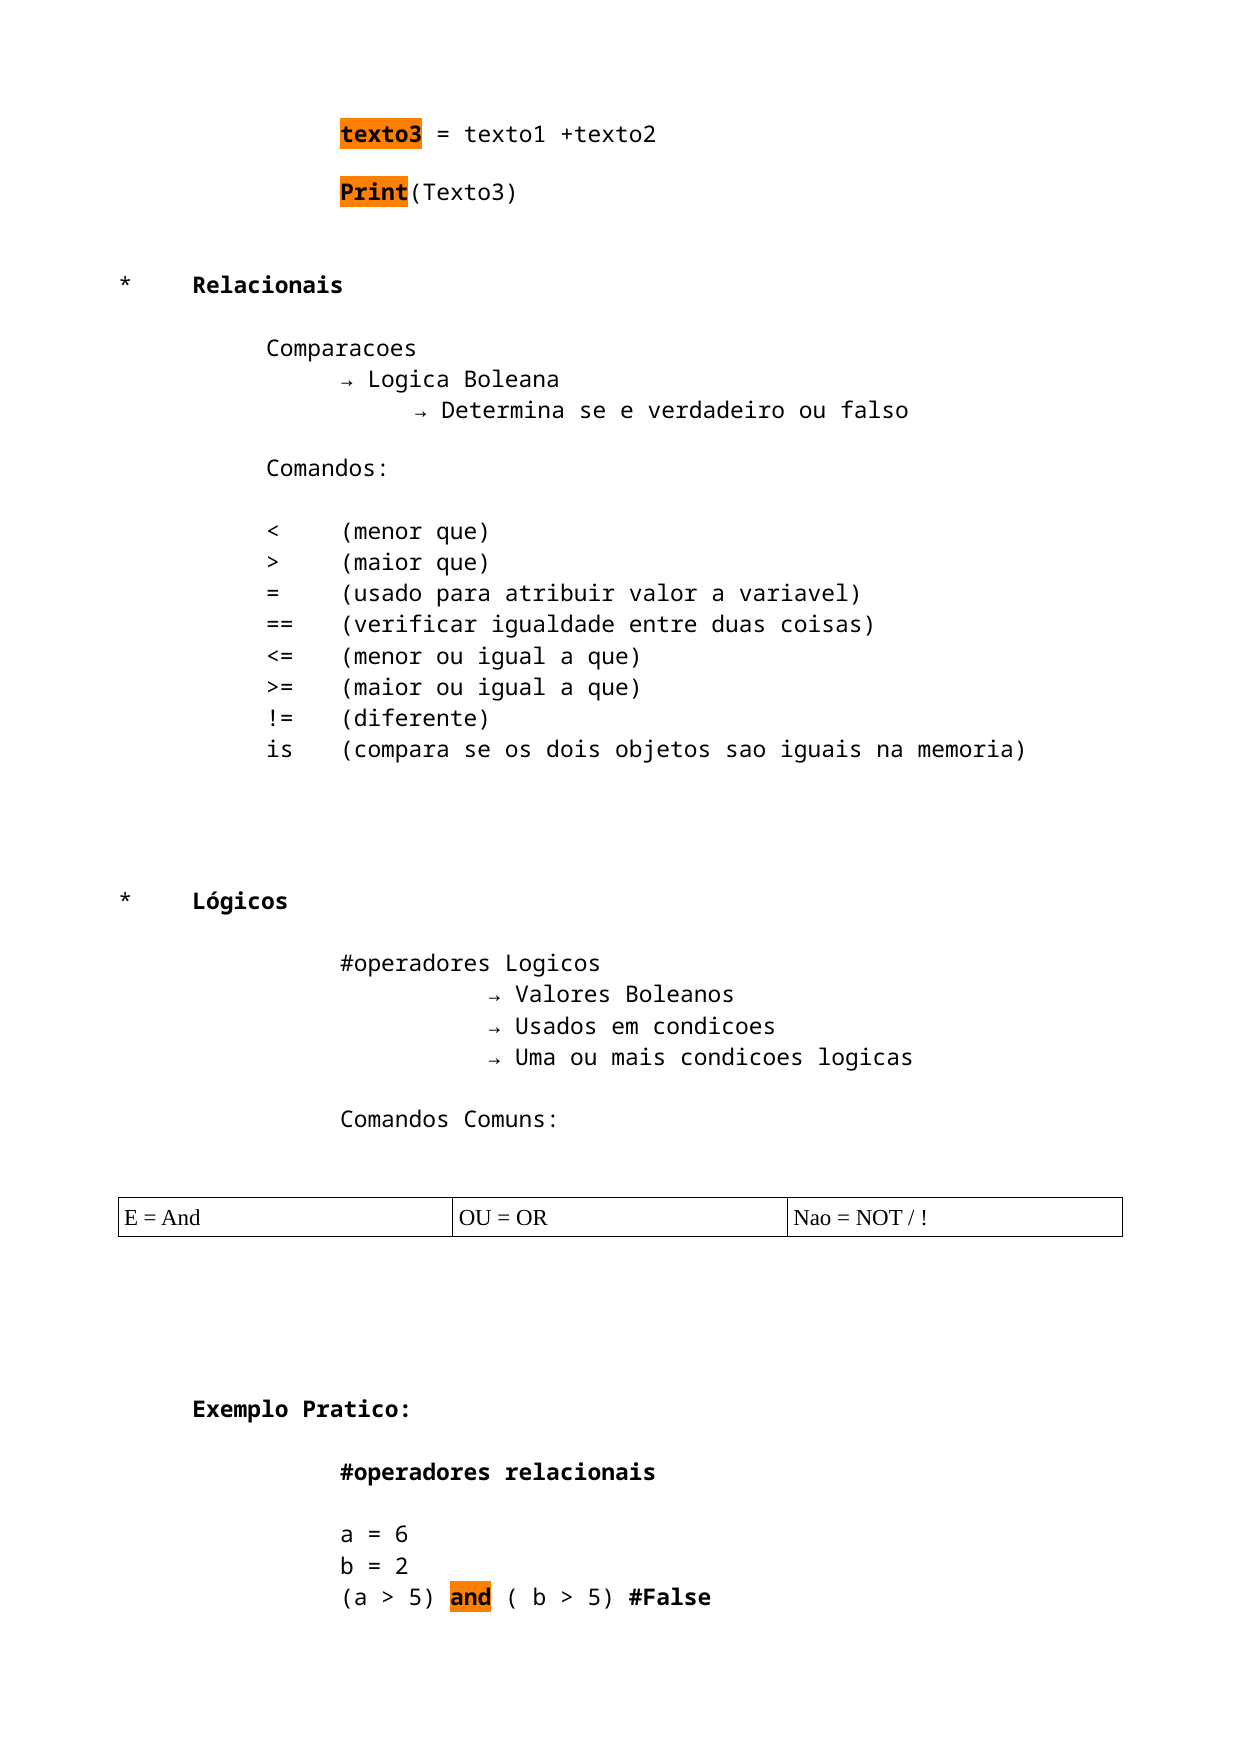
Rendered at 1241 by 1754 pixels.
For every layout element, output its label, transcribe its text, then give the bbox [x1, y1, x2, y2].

text >= (maior ou igual a que) [118, 671, 1122, 702]
text = (usado para atribuir valor a variavel) [118, 577, 1122, 608]
text Comandos: [118, 452, 1122, 483]
table_header OU = OR [453, 1198, 787, 1236]
text texto3 = texto1 +texto2 [118, 118, 1122, 176]
table_header E = And [119, 1198, 452, 1236]
text * Lógicos [118, 885, 1122, 916]
text Exemplo Pratico: [118, 1393, 1122, 1424]
text != (diferente) is (compara se os dois objetos sao iguais na memoria) [118, 702, 1122, 764]
text → Usados em condicoes → Uma ou mais condicoes logicas Comandos Comuns: [118, 1010, 1122, 1135]
text <= (menor ou igual a que) [118, 639, 1122, 671]
text < (menor que) > (maior que) [118, 514, 1122, 577]
text Comparacoes → Logica Boleana → Determina se e verdadeiro ou falso [118, 332, 1122, 452]
table_header Nao = NOT / ! [788, 1198, 1122, 1236]
text == (verificar igualdade entre duas coisas) [118, 608, 1122, 639]
text #operadores Logicos → Valores Boleanos [118, 947, 1122, 1010]
text Print(Texto3) [118, 176, 1122, 207]
text #operadores relacionais [118, 1456, 1122, 1487]
text a = 6 [118, 1518, 1122, 1549]
text (a > 5) and ( b > 5) #False [118, 1581, 1122, 1612]
text b = 2 [118, 1549, 1122, 1581]
text * Relacionais [118, 269, 1122, 301]
